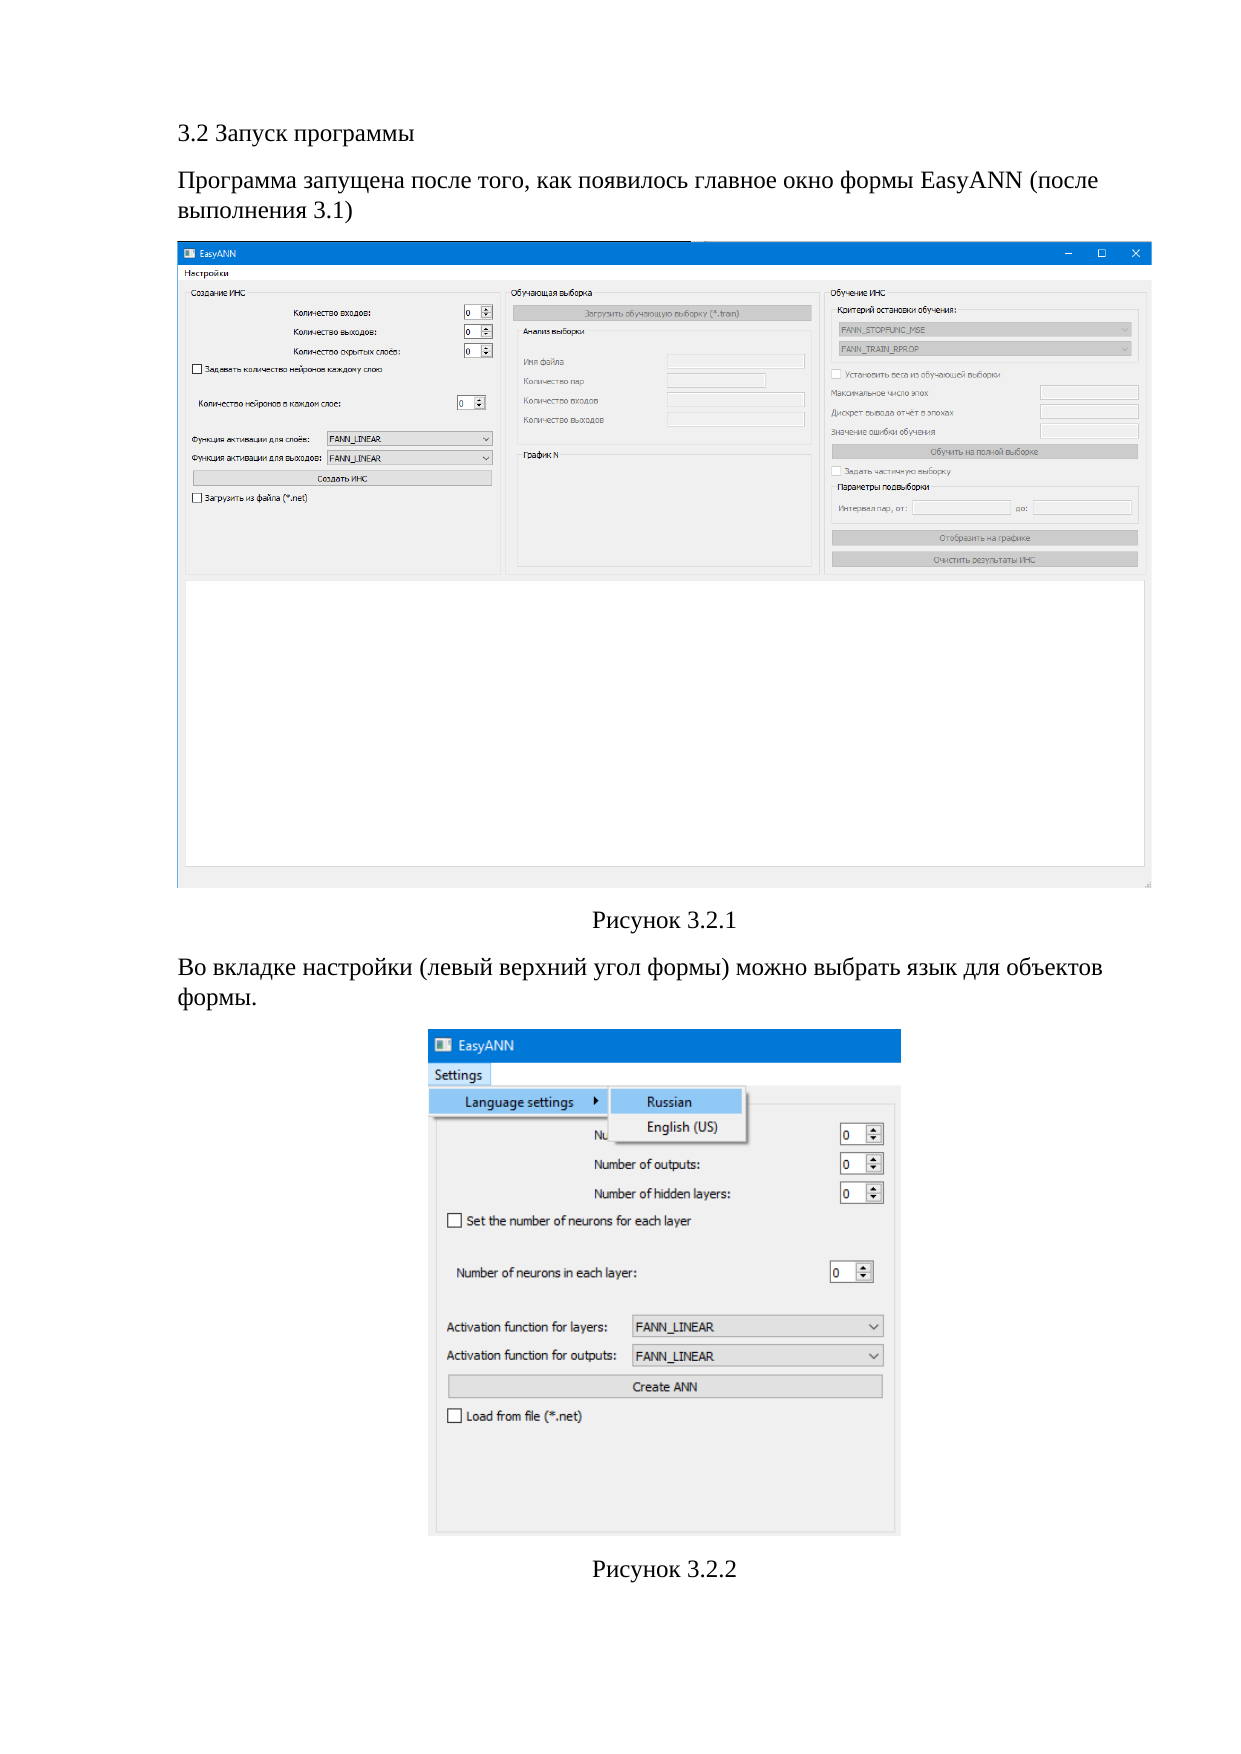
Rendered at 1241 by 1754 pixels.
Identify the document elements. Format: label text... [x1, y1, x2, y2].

text Во вкладке настройки (левый верхний угол формы) можно выбрать язык для объектов формы. [177, 952, 1152, 1011]
text Рисунок 3.2.1 [177, 906, 1152, 934]
text 3.2 Запуск программы [177, 118, 1152, 147]
text Рисунок 3.2.2 [177, 1554, 1152, 1582]
text Программа запущена после того, как появилось главное окно формы EasyANN (после выполнения 3.1) [177, 165, 1152, 224]
